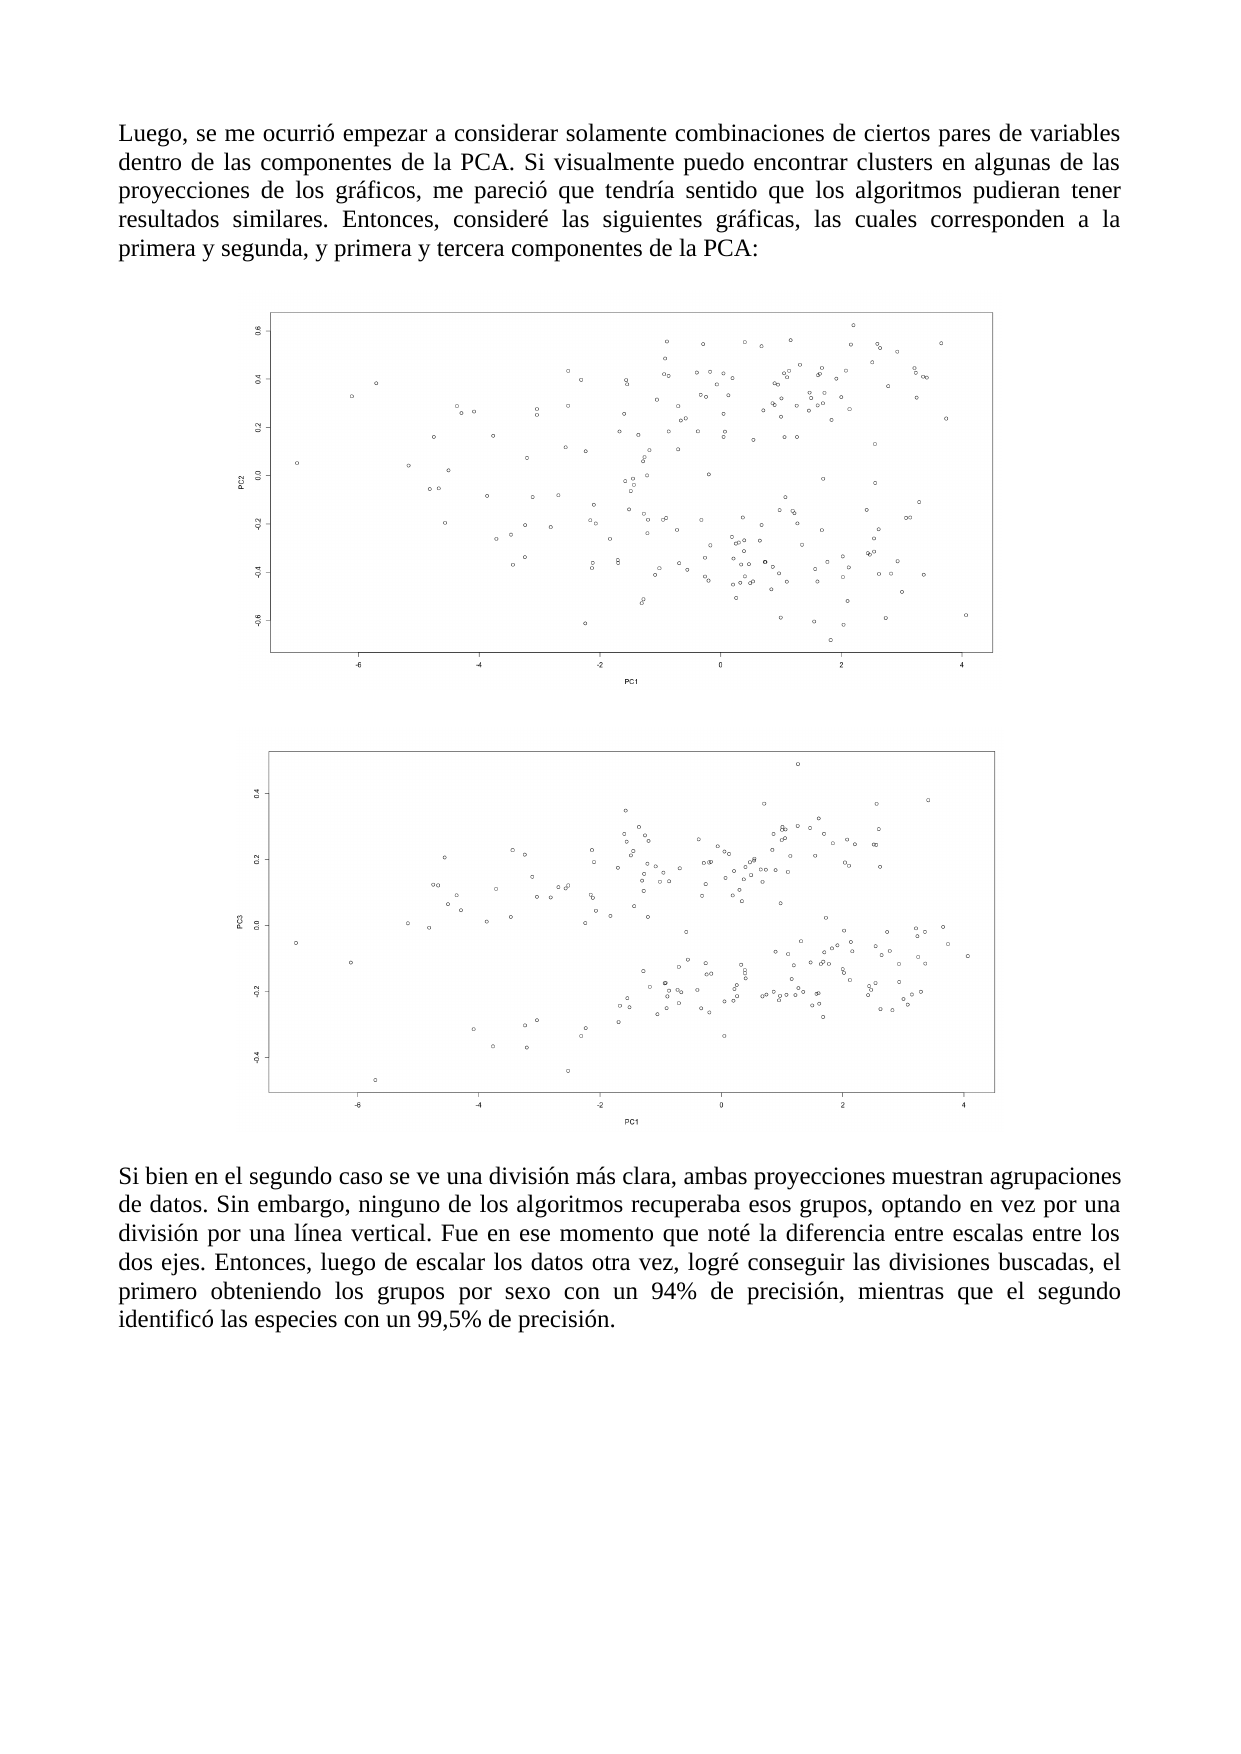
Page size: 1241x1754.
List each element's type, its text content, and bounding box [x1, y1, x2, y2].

picture [237, 290, 1003, 690]
picture [236, 727, 1004, 1132]
text Si bien en el segundo caso se ve una división más clara, ambas proyecciones muestran agrupaciones de datos. Sin embargo, ninguno de los algoritmos recuperaba esos grupos, optando en vez por una división por una línea vertical. Fue en ese momento que noté la diferencia entre escalas entre los dos ejes. Entonces, luego de escalar los datos otra vez, logré conseguir las divisiones buscadas, el primero obteniendo los grupos por sexo con un 94% de precisión, mientras que el segundo identificó las especies con un 99,5% de precisión. [118, 1161, 1122, 1333]
text Luego, se me ocurrió empezar a considerar solamente combinaciones de ciertos pares de variables dentro de las componentes de la PCA. Si visualmente puedo encontrar clusters en algunas de las proyecciones de los gráficos, me pareció que tendría sentido que los algoritmos pudieran tener resultados similares. Entonces, consideré las siguientes gráficas, las cuales corresponden a la primera y segunda, y primera y tercera componentes de la PCA: [118, 118, 1122, 262]
